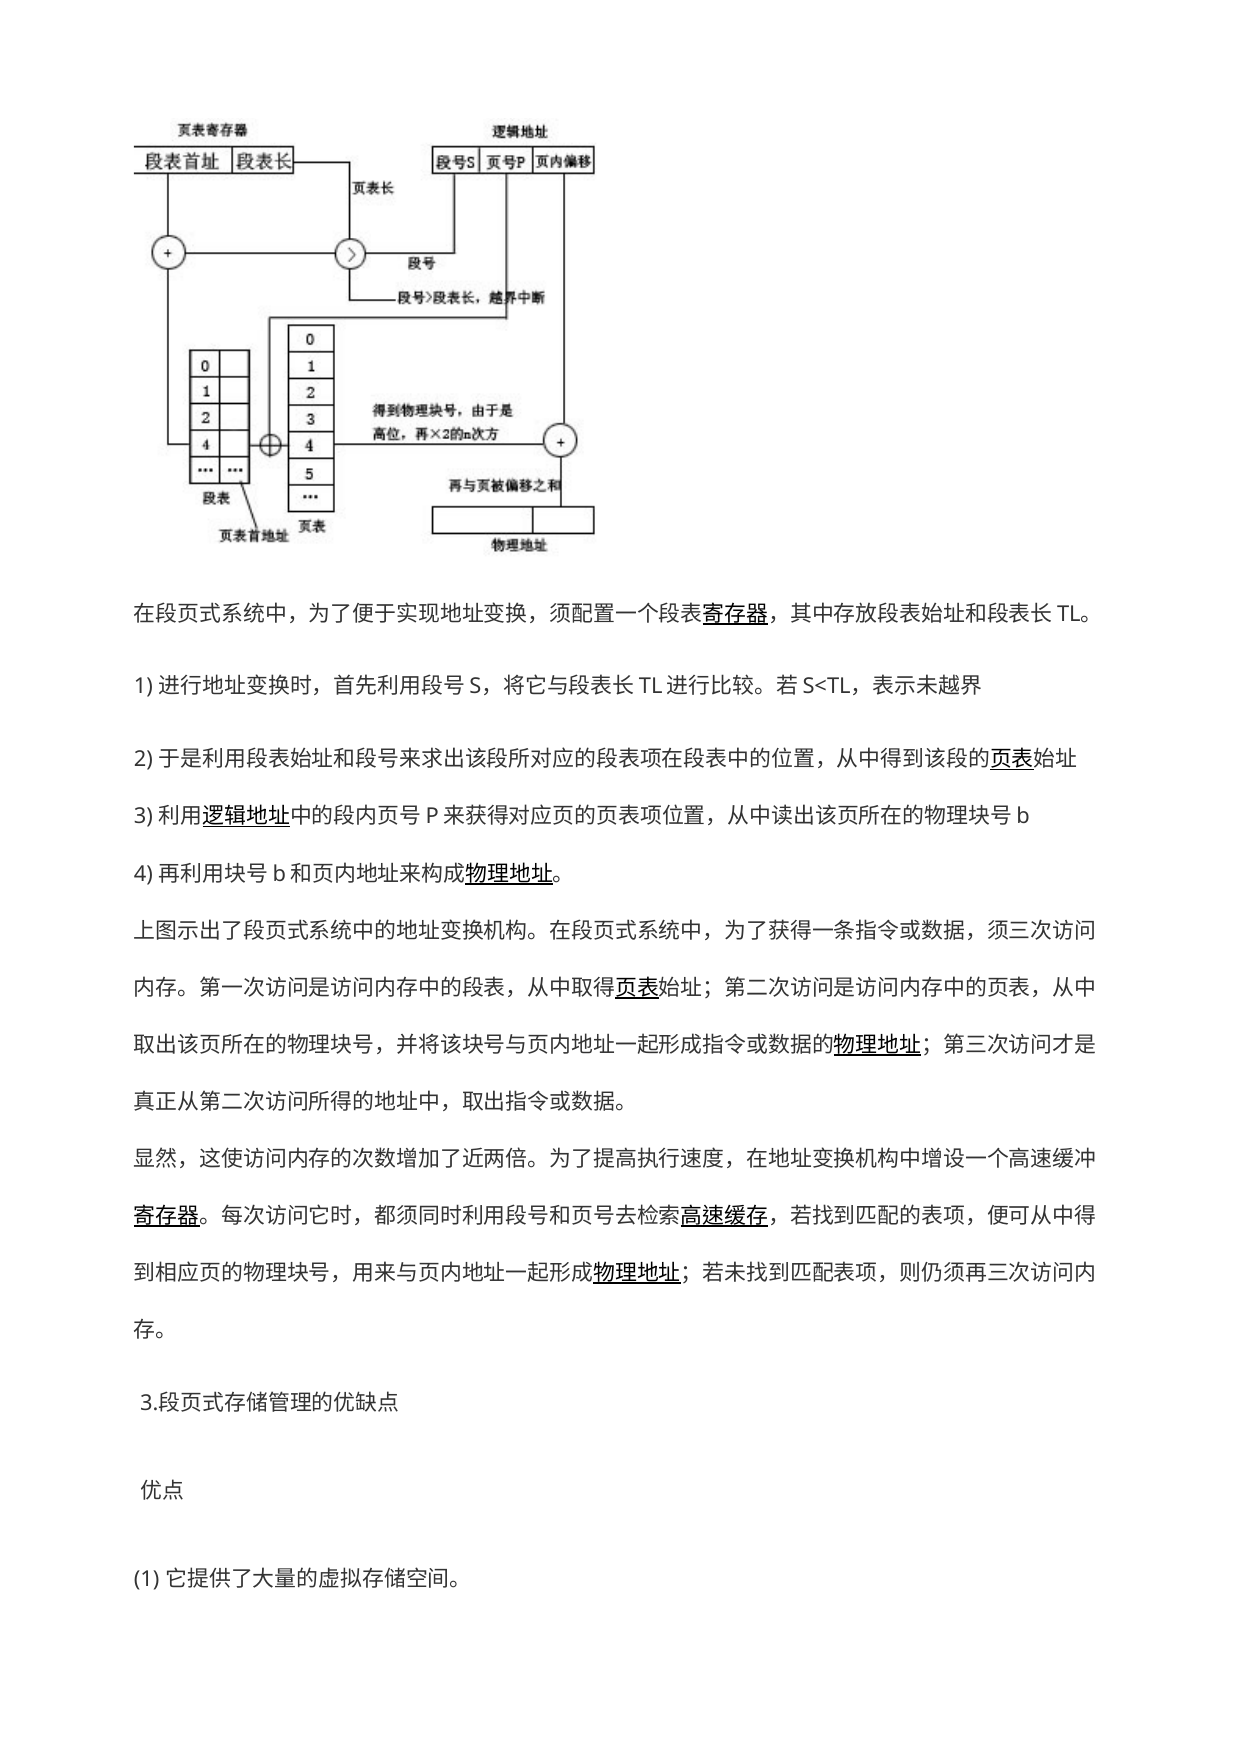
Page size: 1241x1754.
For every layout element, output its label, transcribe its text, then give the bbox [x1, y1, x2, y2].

text 4) 再利用块号b和页内地址来构成物理地址。 [134, 856, 1106, 887]
text 显然，这使访问内存的次数增加了近两倍。为了提高执行速度，在地址变换机构中增设一个高速缓冲寄存器。每次访问它时，都须同时利用段号和页号去检索高速缓存，若找到匹配的表项，便可从中得到相应页的物理块号，用来与页内地址一起形成物理地址；若未找到匹配表项，则仍须再三次访问内存。 [134, 1141, 1106, 1344]
text 上图示出了段页式系统中的地址变换机构。在段页式系统中，为了获得一条指令或数据，须三次访问内存。第一次访问是访问内存中的段表，从中取得页表始址；第二次访问是访问内存中的页表，从中取出该页所在的物理块号，并将该块号与页内地址一起形成指令或数据的物理地址；第三次访问才是真正从第二次访问所得的地址中，取出指令或数据。 [134, 913, 1106, 1116]
text 在段页式系统中，为了便于实现地址变换，须配置一个段表寄存器，其中存放段表始址和段表长TL。 [134, 596, 1106, 627]
picture [133, 118, 609, 558]
text 优点 [134, 1473, 1106, 1505]
text 2) 于是利用段表始址和段号来求出该段所对应的段表项在段表中的位置，从中得到该段的页表始址 [134, 741, 1106, 773]
text 3.段页式存储管理的优缺点 [134, 1385, 1106, 1417]
text (1) 它提供了大量的虚拟存储空间。 [134, 1561, 1106, 1593]
text 3) 利用逻辑地址中的段内页号P来获得对应页的页表项位置，从中读出该页所在的物理块号b [134, 798, 1106, 830]
text 1) 进行地址变换时，首先利用段号S，将它与段表长TL进行比较。若S<TL，表示未越界 [134, 668, 1106, 700]
